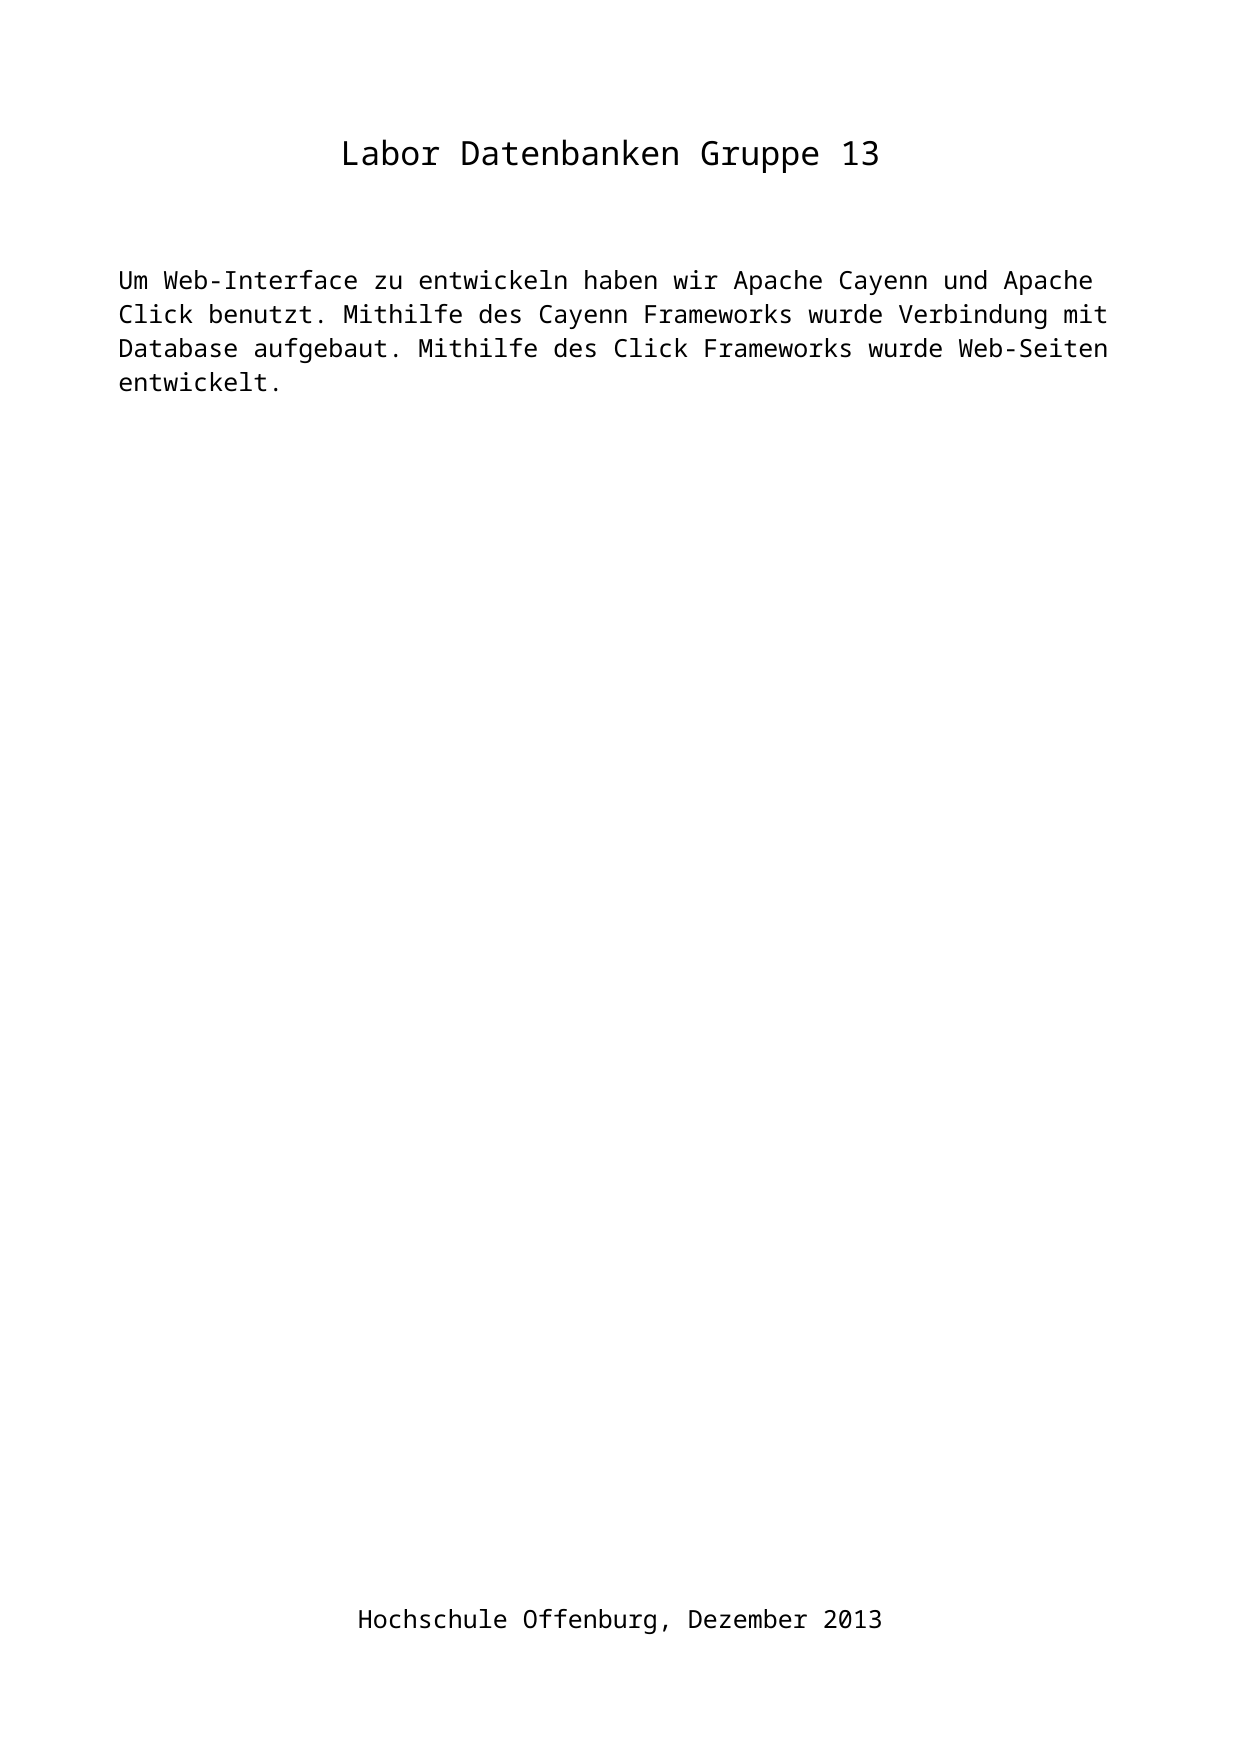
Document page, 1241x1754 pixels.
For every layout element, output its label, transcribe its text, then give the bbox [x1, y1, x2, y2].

text Um Web-Interface zu entwickeln haben wir Apache Cayenn und Apache Click benutzt. Mithilfe des Cayenn Frameworks wurde Verbindung mit Database aufgebaut. Mithilfe des Click Frameworks wurde Web-Seiten entwickelt. [118, 262, 1122, 399]
